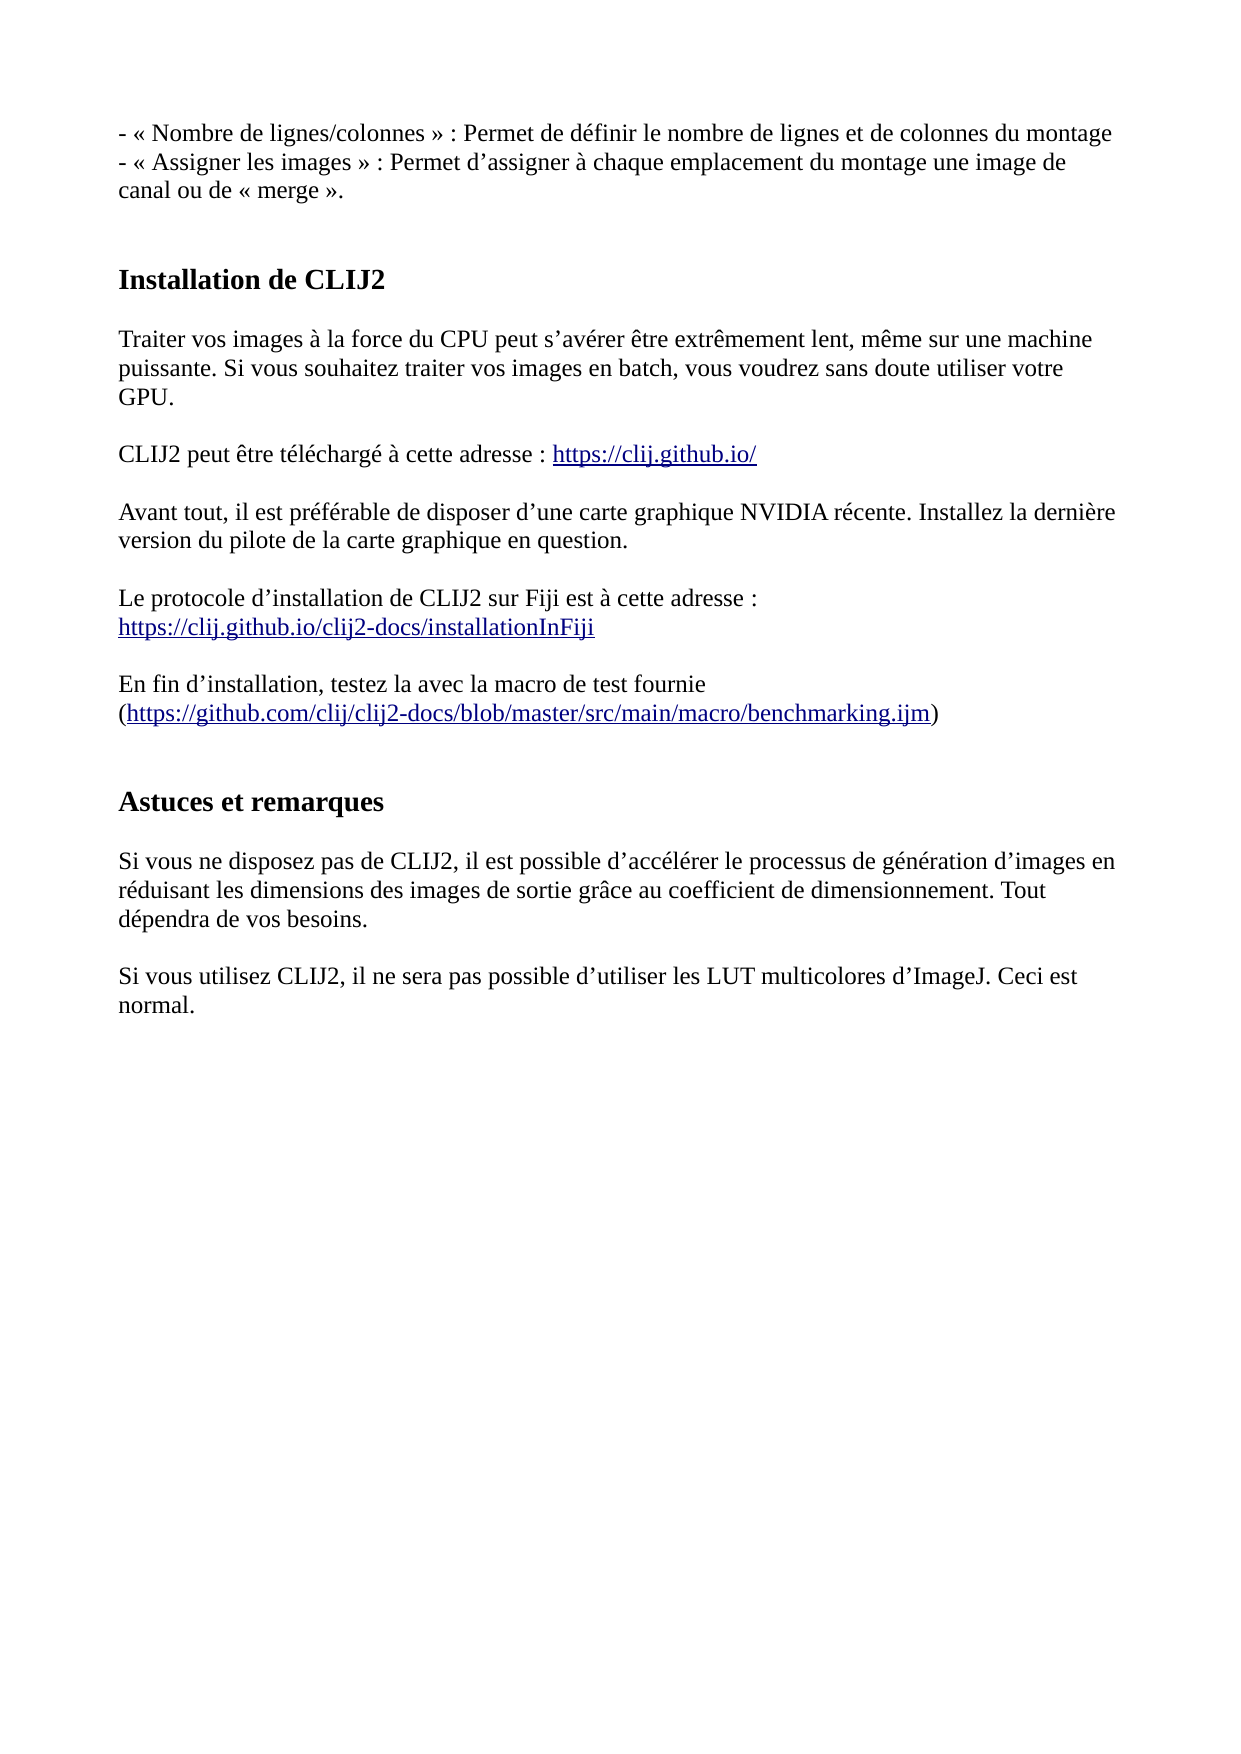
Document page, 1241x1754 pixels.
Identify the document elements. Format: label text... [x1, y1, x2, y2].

text Si vous ne disposez pas de CLIJ2, il est possible d’accélérer le processus de génération d’images en réduisant les dimensions des images de sortie grâce au coefficient de dimensionnement. Tout dépendra de vos besoins. [118, 846, 1122, 933]
text Si vous utilisez CLIJ2, il ne sera pas possible d’utiliser les LUT multicolores d’ImageJ. Ceci est normal. [118, 961, 1122, 1019]
text Astuces et remarques [118, 784, 1122, 818]
text Avant tout, il est préférable de disposer d’une carte graphique NVIDIA récente. Installez la dernière version du pilote de la carte graphique en question. [118, 497, 1122, 554]
text Le protocole d’installation de CLIJ2 sur Fiji est à cette adresse : https://clij.github.io/clij2-docs/installationInFiji [118, 583, 1122, 640]
text - « Assigner les images » : Permet d’assigner à chaque emplacement du montage une image de canal ou de « merge ». [118, 147, 1122, 204]
text Traiter vos images à la force du CPU peut s’avérer être extrêmement lent, même sur une machine puissante. Si vous souhaitez traiter vos images en batch, vous voudrez sans doute utiliser votre GPU. [118, 324, 1122, 410]
text Installation de CLIJ2 [118, 262, 1122, 295]
text En fin d’installation, testez la avec la macro de test fournie (https://github.com/clij/clij2-docs/blob/master/src/main/macro/benchmarking.ijm) [118, 669, 1122, 727]
text - « Nombre de lignes/colonnes » : Permet de définir le nombre de lignes et de colonnes du montage [118, 118, 1122, 147]
text CLIJ2 peut être téléchargé à cette adresse : https://clij.github.io/ [118, 439, 1122, 468]
